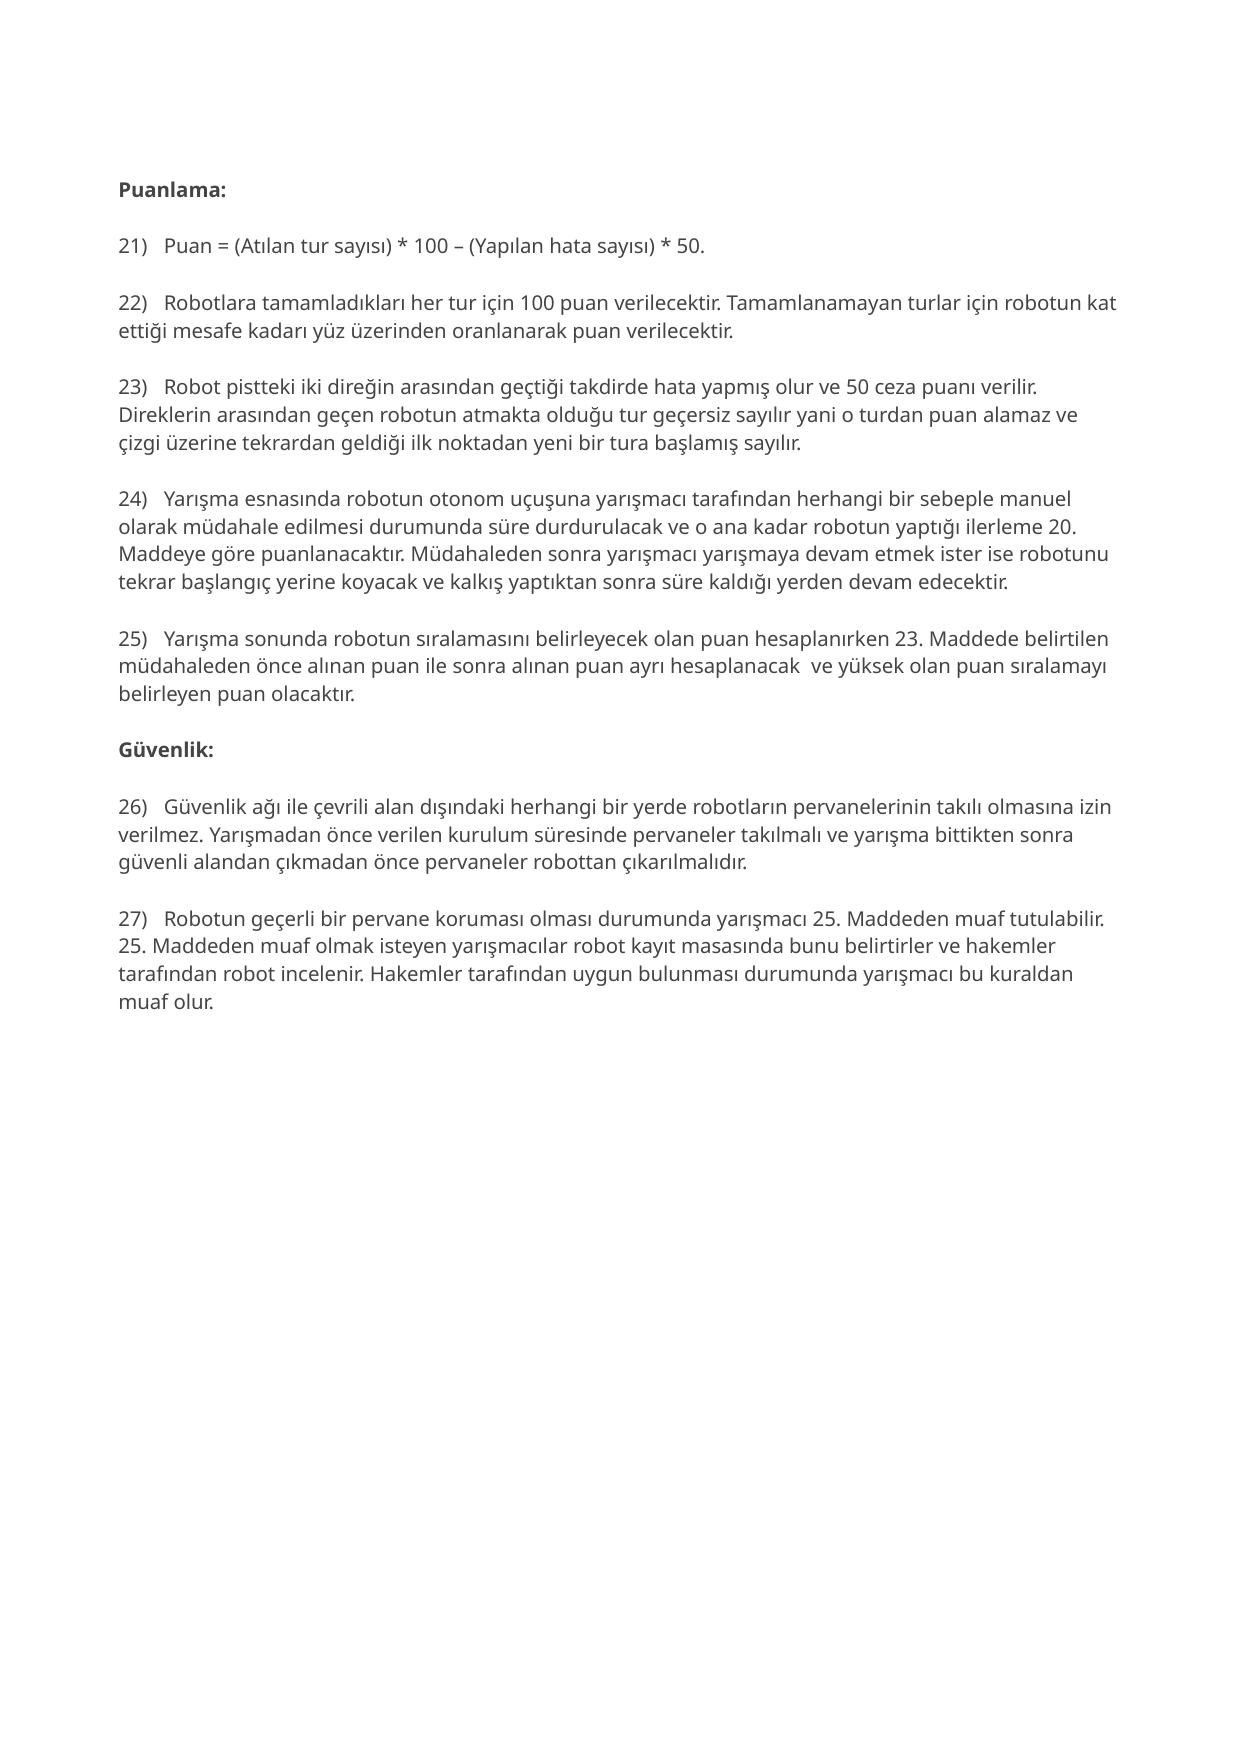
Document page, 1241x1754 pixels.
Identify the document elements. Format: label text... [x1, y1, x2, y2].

text Puanlama: 21) Puan = (Atılan tur sayısı) * 100 – (Yapılan hata sayısı) * 50. 22) Robotlara tamamladıkları her tur için 100 puan verilecektir. Tamamlanamayan turlar için robotun kat ettiği mesafe kadarı yüz üzerinden oranlanarak puan verilecektir. 23) Robot pistteki iki direğin arasından geçtiği takdirde hata yapmış olur ve 50 ceza puanı verilir. Direklerin arasından geçen robotun atmakta olduğu tur geçersiz sayılır yani o turdan puan alamaz ve çizgi üzerine tekrardan geldiği ilk noktadan yeni bir tura başlamış sayılır. 24) Yarışma esnasında robotun otonom uçuşuna yarışmacı tarafından herhangi bir sebeple manuel olarak müdahale edilmesi durumunda süre durdurulacak ve o ana kadar robotun yaptığı ilerleme 20. Maddeye göre puanlanacaktır. Müdahaleden sonra yarışmacı yarışmaya devam etmek ister ise robotunu tekrar başlangıç yerine koyacak ve kalkış yaptıktan sonra süre kaldığı yerden devam edecektir. 25) Yarışma sonunda robotun sıralamasını belirleyecek olan puan hesaplanırken 23. Maddede belirtilen müdahaleden önce alınan puan ile sonra alınan puan ayrı hesaplanacak ve yüksek olan puan sıralamayı belirleyen puan olacaktır. Güvenlik: 26) Güvenlik ağı ile çevrili alan dışındaki herhangi bir yerde robotların pervanelerinin takılı olmasına izin verilmez. Yarışmadan önce verilen kurulum süresinde pervaneler takılmalı ve yarışma bittikten sonra güvenli alandan çıkmadan önce pervaneler robottan çıkarılmalıdır. 27) Robotun geçerli bir pervane koruması olması durumunda yarışmacı 25. Maddeden muaf tutulabilir. 25. Maddeden muaf olmak isteyen yarışmacılar robot kayıt masasında bunu belirtirler ve hakemler tarafından robot incelenir. Hakemler tarafından uygun bulunması durumunda yarışmacı bu kuraldan muaf olur. [118, 176, 1122, 1015]
